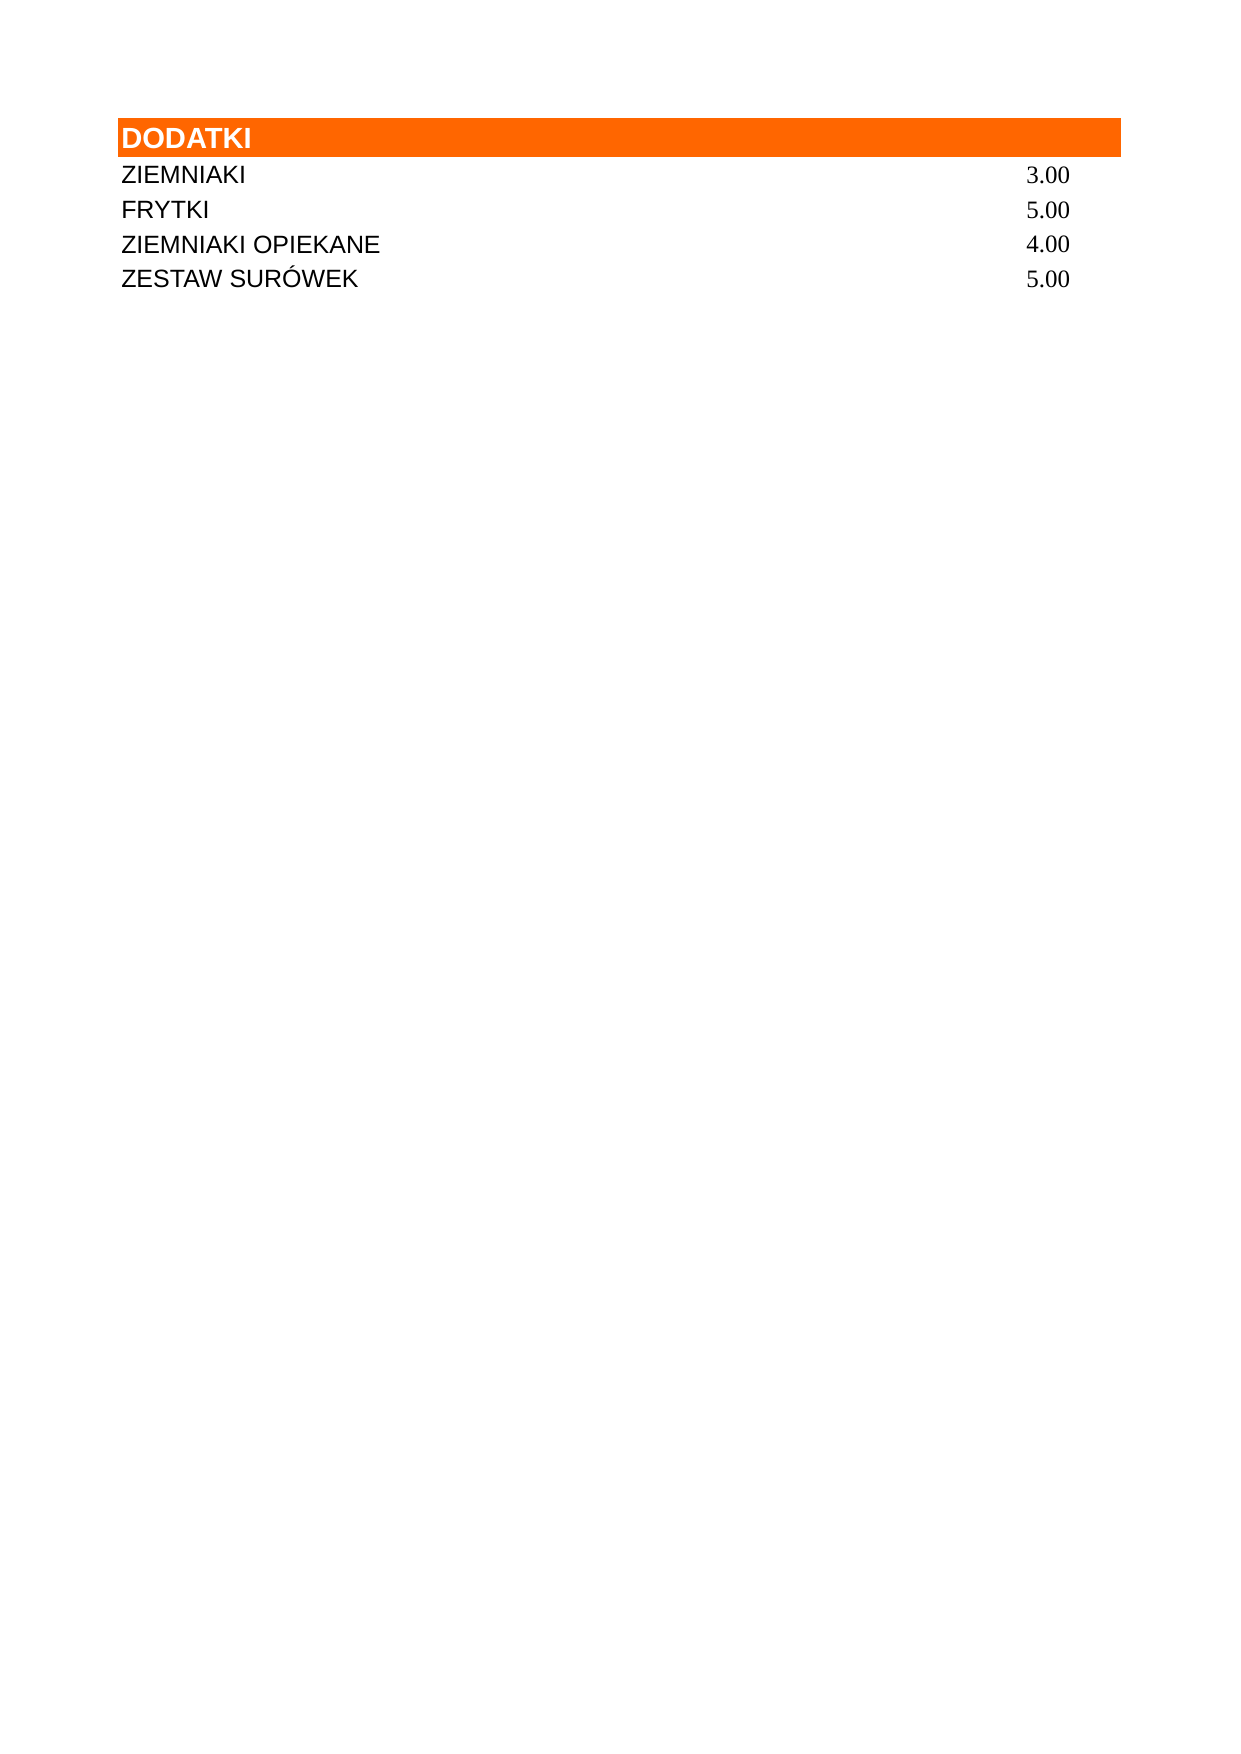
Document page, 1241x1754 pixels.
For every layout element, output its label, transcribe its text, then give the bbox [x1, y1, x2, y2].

table_cell 5.00 [974, 261, 1121, 296]
table_cell ZESTAW SURÓWEK [118, 261, 974, 296]
table_cell 3.00 [974, 158, 1121, 192]
table_cell 5.00 [974, 192, 1121, 227]
table_cell FRYTKI [118, 192, 974, 227]
table_cell ZIEMNIAKI [118, 158, 974, 192]
table_cell 4.00 [974, 227, 1121, 261]
table_cell ZIEMNIAKI OPIEKANE [118, 227, 974, 261]
table_cell DODATKI [118, 118, 974, 157]
table_cell [974, 118, 1121, 157]
